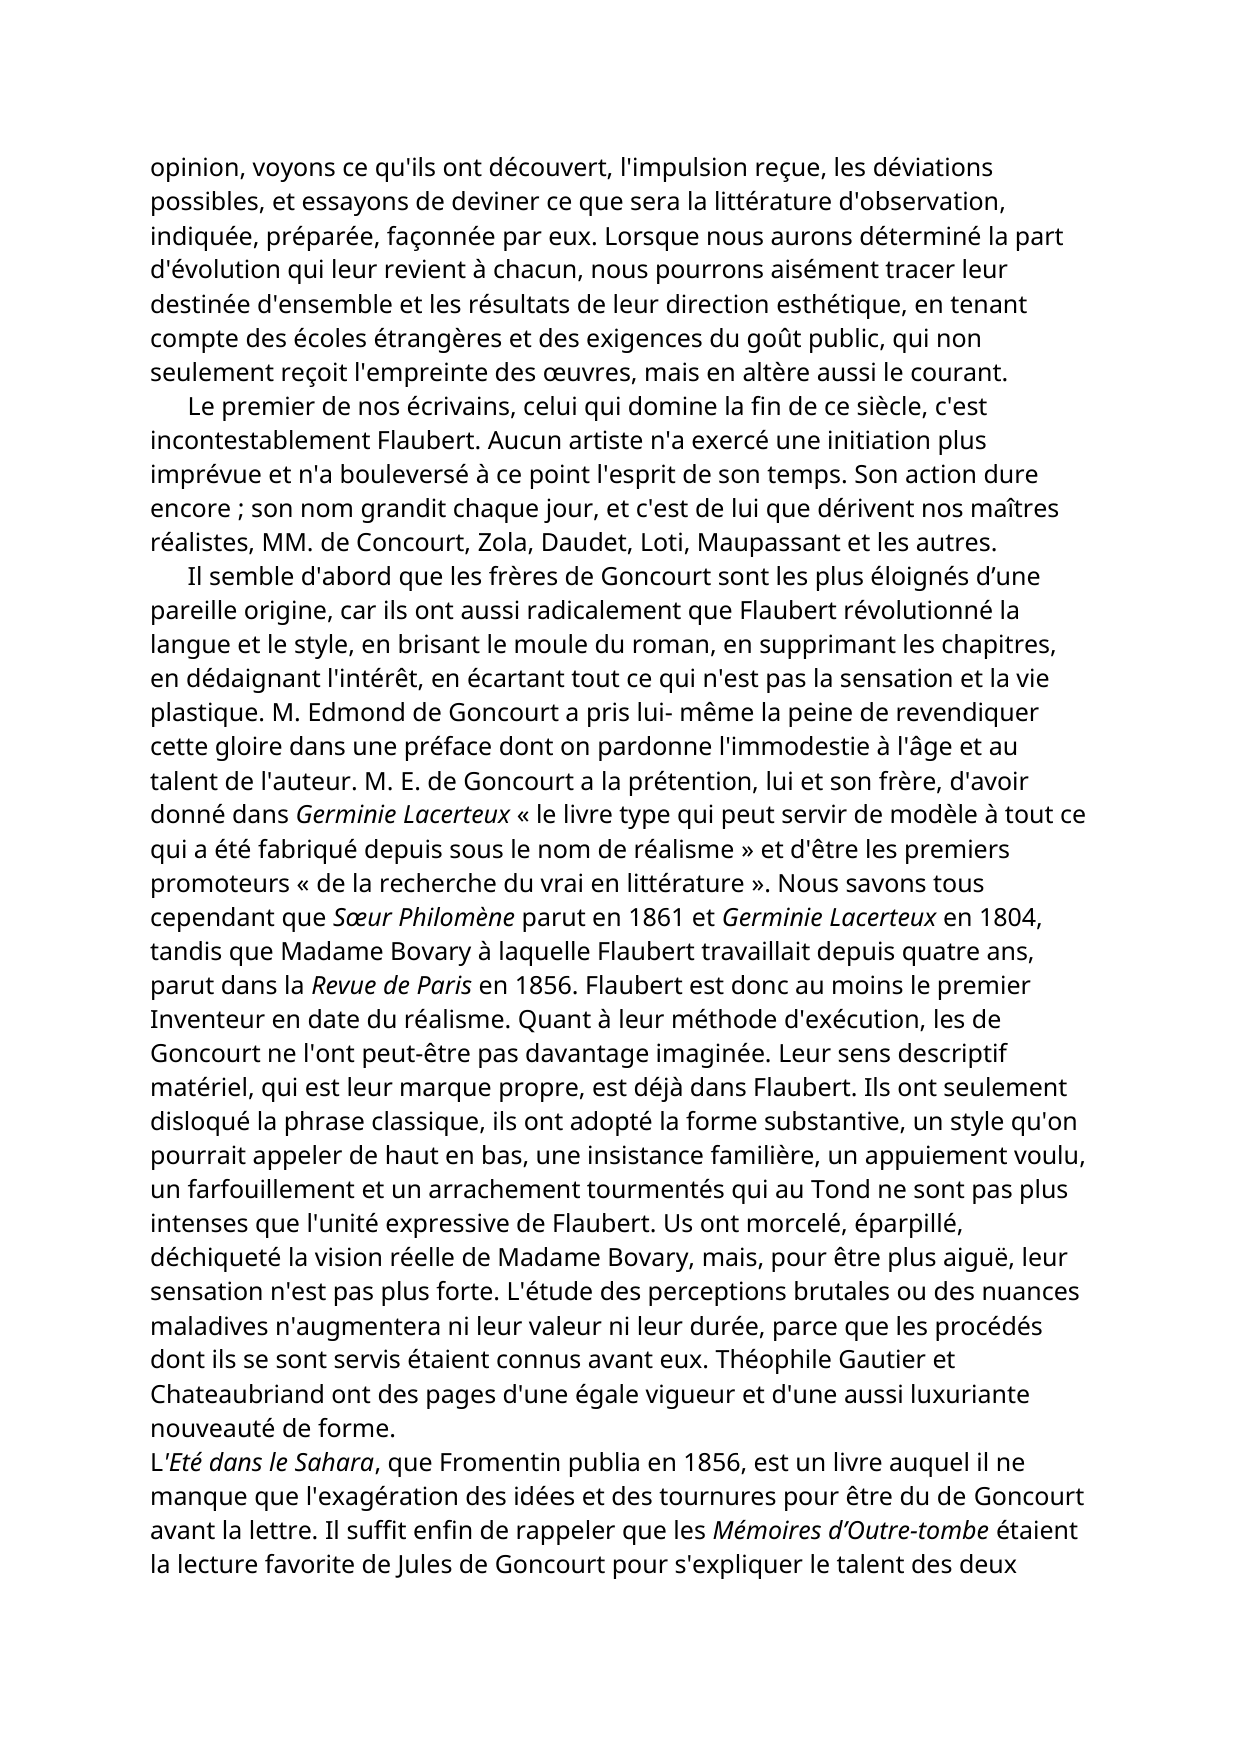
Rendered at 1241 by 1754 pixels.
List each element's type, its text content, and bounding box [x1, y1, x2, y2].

text Le premier de nos écrivains, celui qui domine la fin de ce siècle, c'est incontestablement Flaubert. Aucun artiste n'a exercé une initiation plus imprévue et n'a bouleversé à ce point l'esprit de son temps. Son action dure encore ; son nom grandit chaque jour, et c'est de lui que dérivent nos maîtres réalistes, MM. de Concourt, Zola, Daudet, Loti, Maupassant et les autres. [150, 388, 1091, 559]
text opinion, voyons ce qu'ils ont découvert, l'impulsion reçue, les déviations possibles, et essayons de deviner ce que sera la littérature d'observation, indiquée, préparée, façonnée par eux. Lorsque nous aurons déterminé la part d'évolution qui leur revient à chacun, nous pourrons aisément tracer leur destinée d'ensemble et les résultats de leur direction esthétique, en tenant compte des écoles étrangères et des exigences du goût public, qui non seulement reçoit l'empreinte des œuvres, mais en altère aussi le courant. [150, 150, 1091, 388]
text Il semble d'abord que les frères de Goncourt sont les plus éloignés d’une pareille origine, car ils ont aussi radicalement que Flaubert révolutionné la langue et le style, en brisant le moule du roman, en supprimant les chapitres, en dédaignant l'intérêt, en écartant tout ce qui n'est pas la sensation et la vie plastique. M. Edmond de Goncourt a pris lui- même la peine de revendiquer cette gloire dans une préface dont on pardonne l'immodestie à l'âge et au talent de l'auteur. M. E. de Goncourt a la prétention, lui et son frère, d'avoir donné dans Germinie Lacerteux « le livre type qui peut servir de modèle à tout ce qui a été fabriqué depuis sous le nom de réalisme » et d'être les premiers promoteurs « de la recherche du vrai en littérature ». Nous savons tous cependant que Sœur Philomène parut en 1861 et Germinie Lacerteux en 1804, tandis que Madame Bovary à laquelle Flaubert travaillait depuis quatre ans, parut dans la Revue de Paris en 1856. Flaubert est donc au moins le premier Inventeur en date du réalisme. Quant à leur méthode d'exécution, les de Goncourt ne l'ont peut-être pas davantage imaginée. Leur sens descriptif matériel, qui est leur marque propre, est déjà dans Flaubert. Ils ont seulement disloqué la phrase classique, ils ont adopté la forme substantive, un style qu'on pourrait appeler de haut en bas, une insistance familière, un appuiement voulu, un farfouillement et un arrachement tourmentés qui au Tond ne sont pas plus intenses que l'unité expressive de Flaubert. Us ont morcelé, éparpillé, déchiqueté la vision réelle de Madame Bovary, mais, pour être plus aiguë, leur sensation n'est pas plus forte. L'étude des perceptions brutales ou des nuances maladives n'augmentera ni leur valeur ni leur durée, parce que les procédés dont ils se sont servis étaient connus avant eux. Théophile Gautier et Chateaubriand ont des pages d'une égale vigueur et d'une aussi luxuriante nouveauté de forme. [150, 559, 1091, 1444]
text L'Eté dans le Sahara, que Fromentin publia en 1856, est un livre auquel il ne manque que l'exagération des idées et des tournures pour être du de Goncourt avant la lettre. Il suffit enfin de rappeler que les Mémoires d’Outre-tombe étaient la lecture favorite de Jules de Goncourt pour s'expliquer le talent des deux [150, 1444, 1091, 1581]
